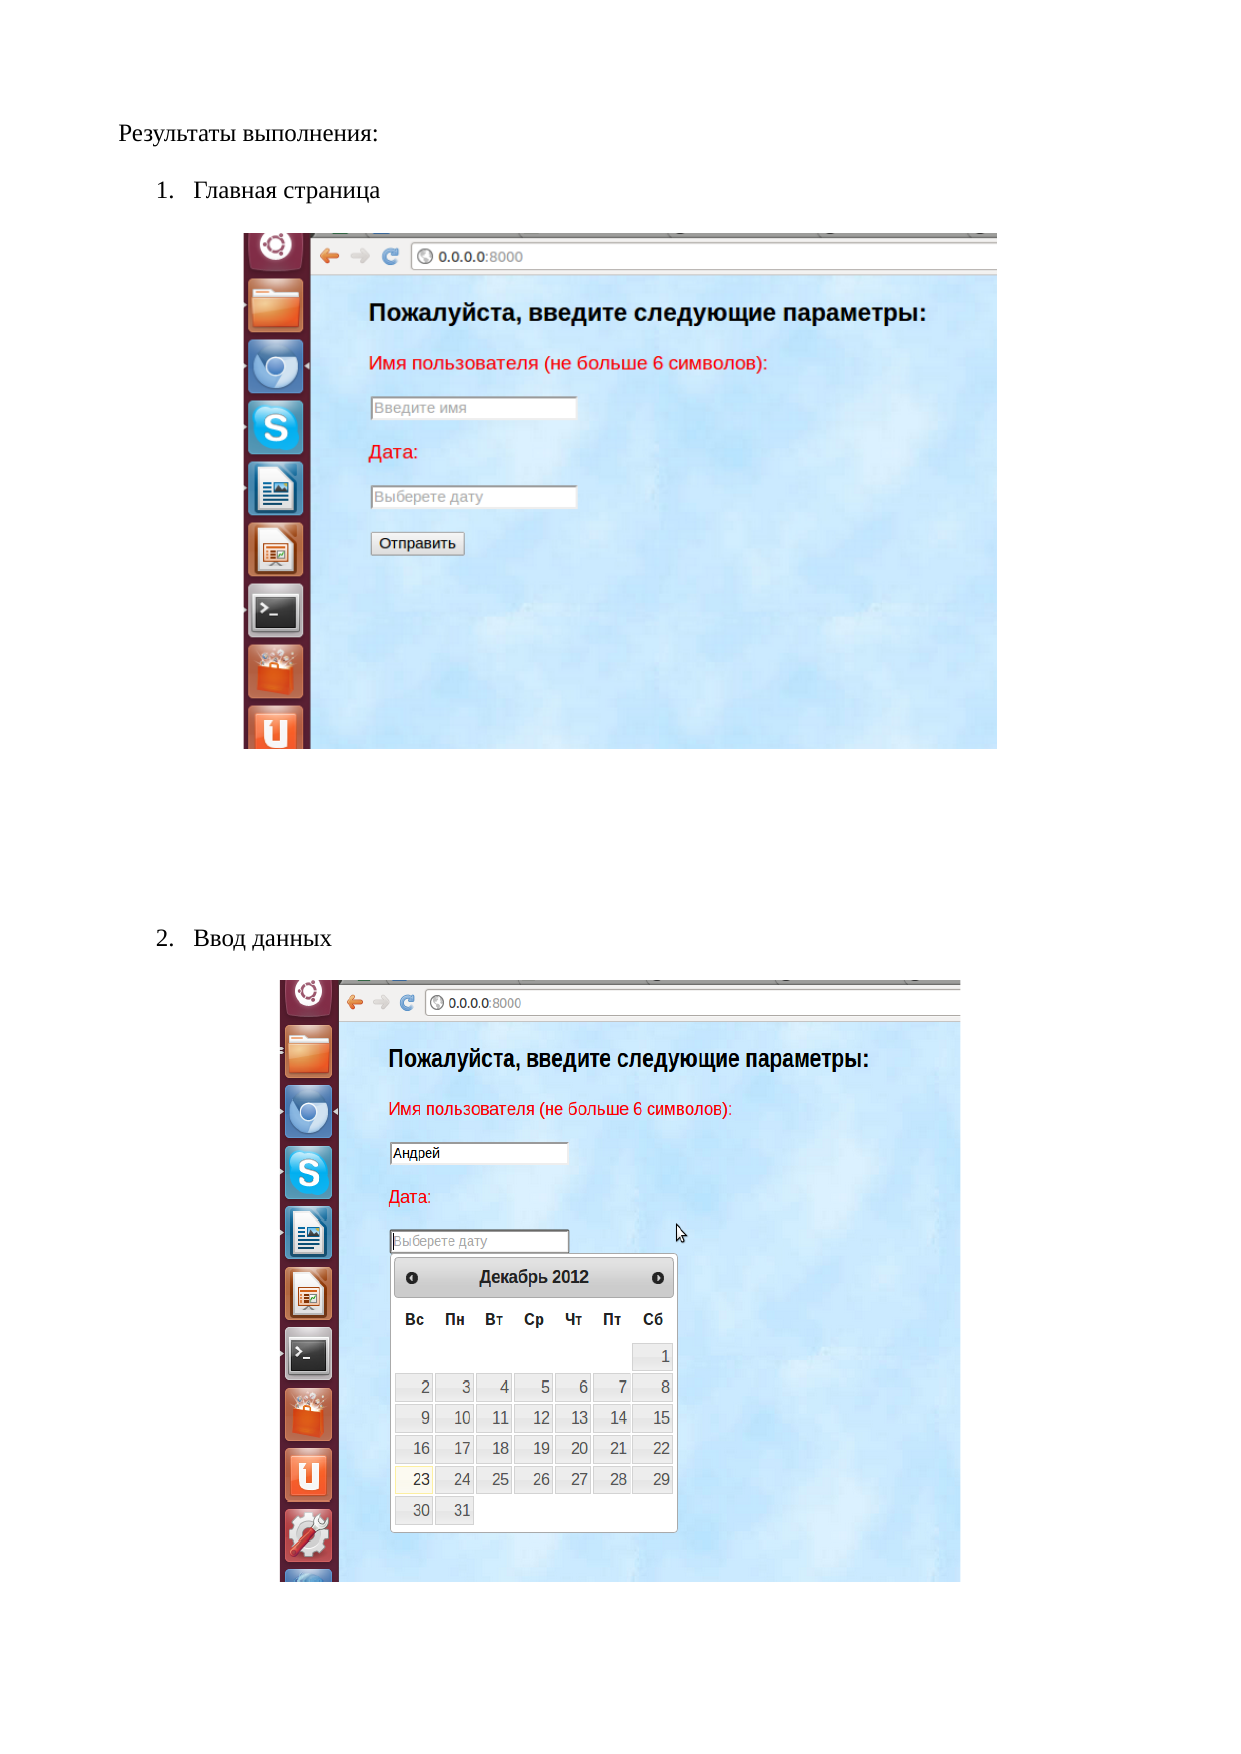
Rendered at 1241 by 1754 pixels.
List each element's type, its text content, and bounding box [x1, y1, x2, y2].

picture [243, 233, 997, 749]
list Главная страница [156, 176, 1122, 204]
picture [279, 980, 961, 1582]
text Результаты выполнения: [118, 118, 1122, 147]
list Ввод данных [156, 923, 1122, 952]
